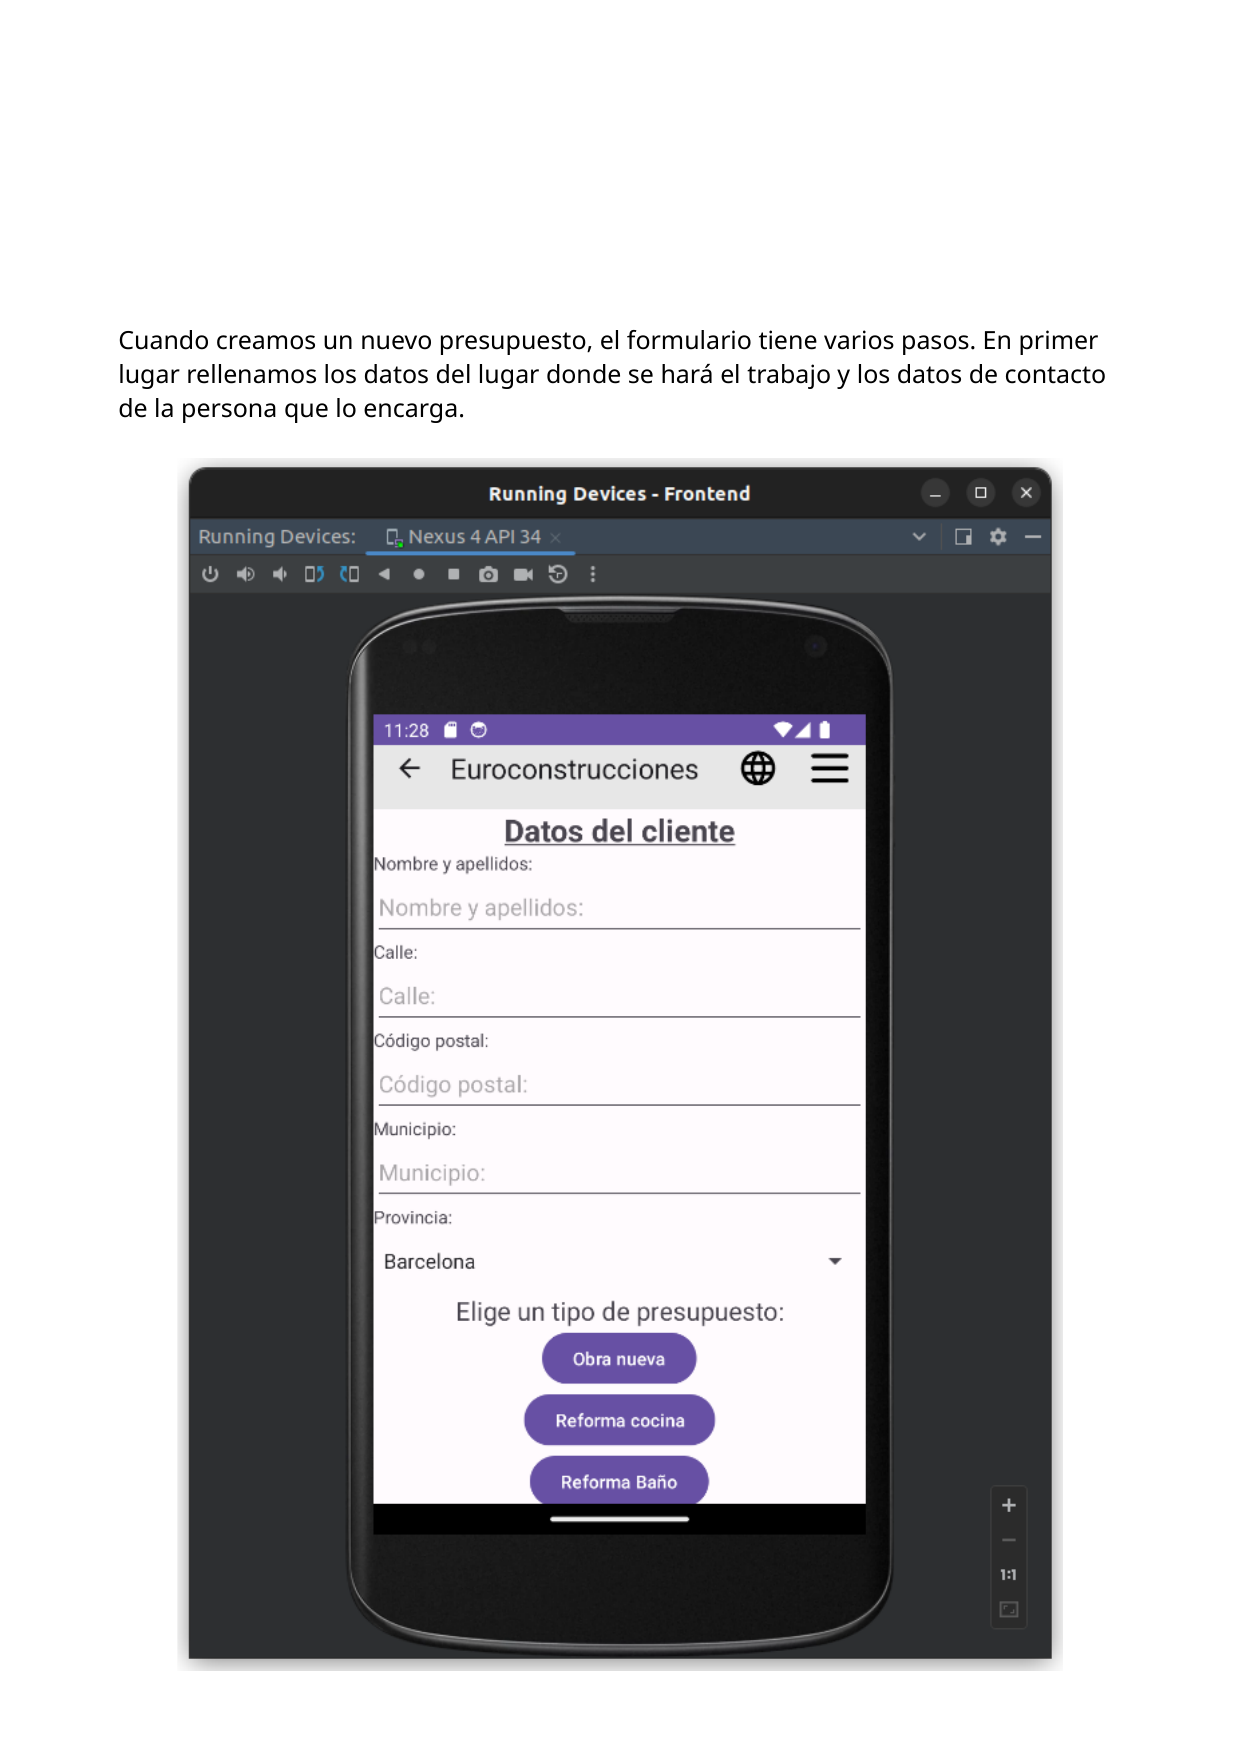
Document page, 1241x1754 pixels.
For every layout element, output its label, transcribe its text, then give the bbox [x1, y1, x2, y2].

text Cuando creamos un nuevo presupuesto, el formulario tiene varios pasos. En primer lugar rellenamos los datos del lugar donde se hará el trabajo y los datos de contacto de la persona que lo encarga. [118, 322, 1122, 425]
picture [177, 458, 1063, 1671]
